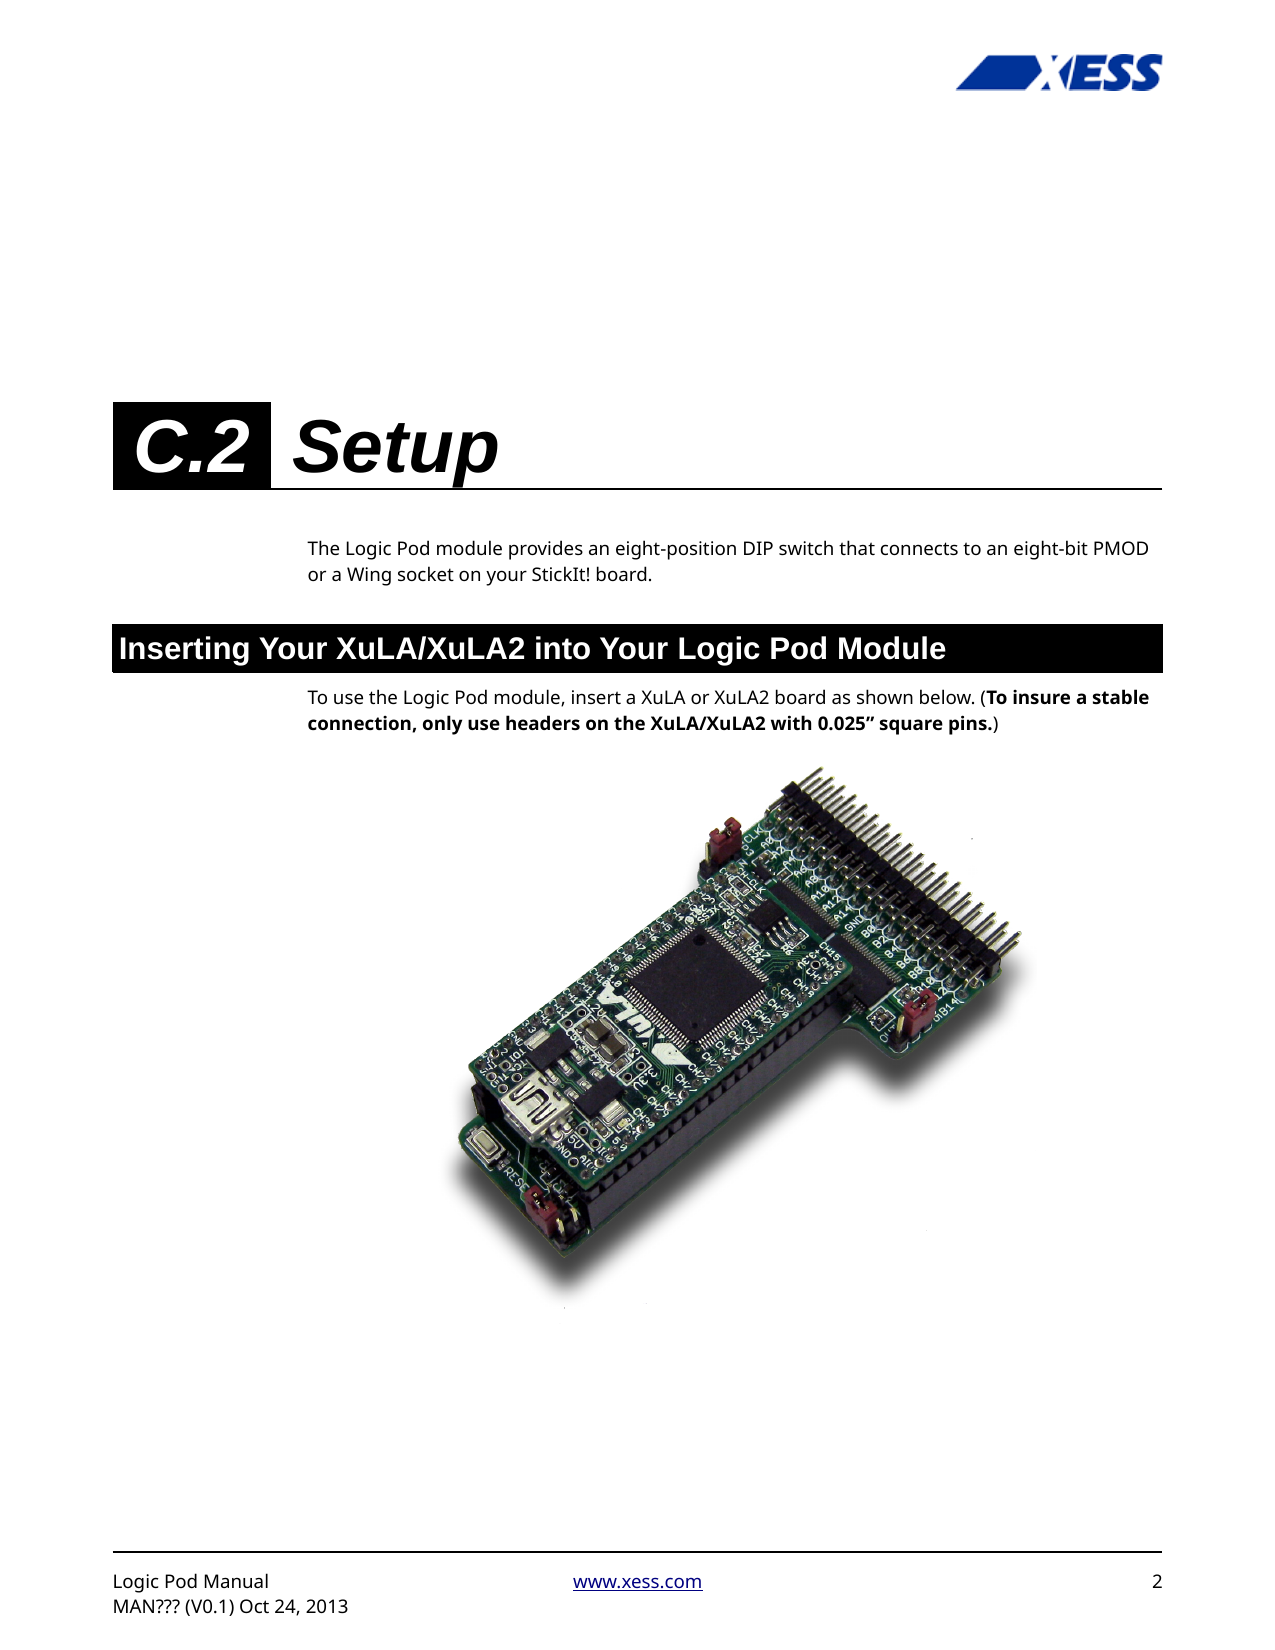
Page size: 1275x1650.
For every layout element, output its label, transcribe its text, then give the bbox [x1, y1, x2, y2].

subtitle Setup [271, 402, 1162, 488]
text The Logic Pod module provides an eight-position DIP switch that connects to an eight-bit PMOD or a Wing socket on your StickIt! board. [307, 535, 1162, 586]
text To use the Logic Pod module, insert a XuLA or XuLA2 board as shown below. (To insure a stable connection, only use headers on the XuLA/XuLA2 with 0.025” square pins.) [307, 684, 1162, 736]
picture [432, 748, 1038, 1324]
subtitle Inserting Your XuLA/XuLA2 into Your Logic Pod Module [114, 625, 1162, 672]
picture [955, 54, 1163, 91]
